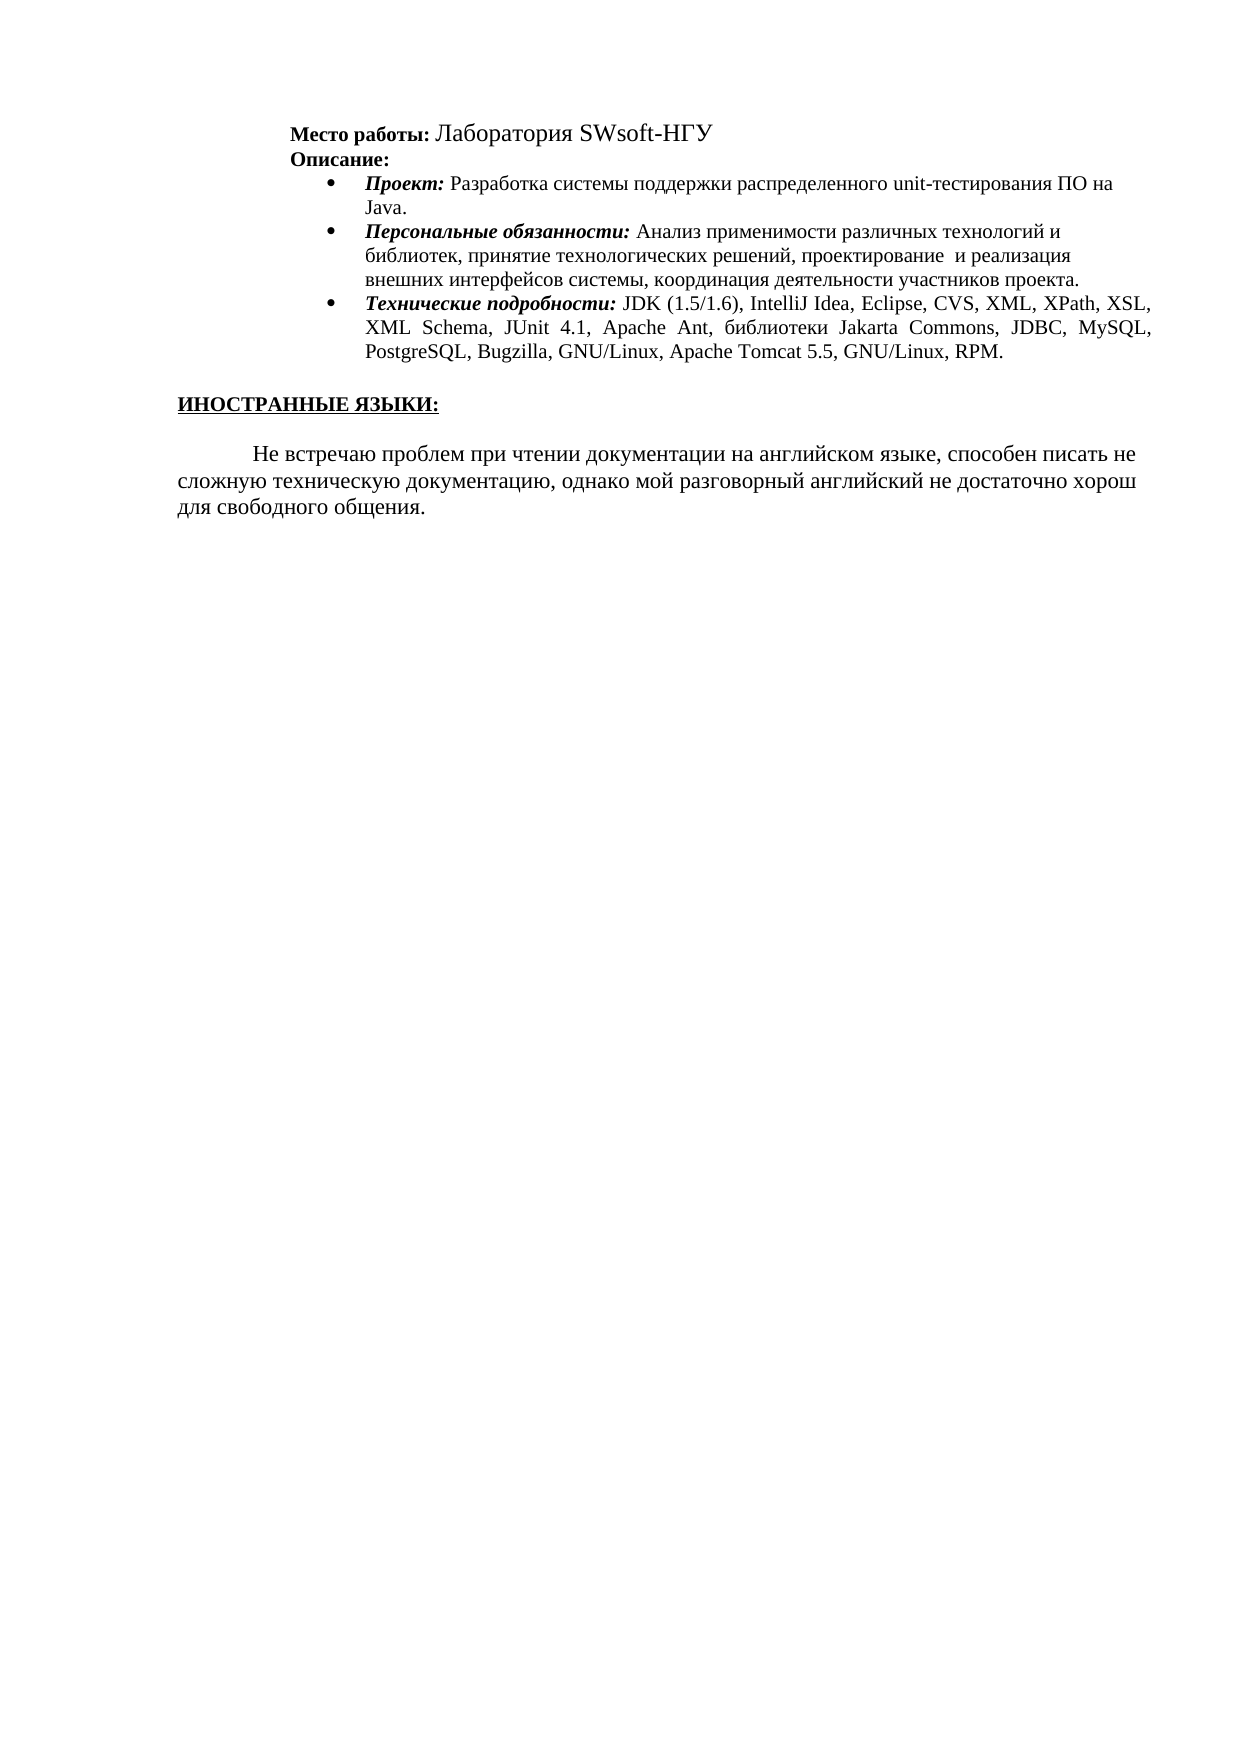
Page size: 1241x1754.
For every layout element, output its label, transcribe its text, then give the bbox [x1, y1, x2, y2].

list Персональные обязанности: Анализ применимости различных технологий и библиотек, принятие технологических решений, проектирование и реализация внешних интерфейсов системы, координация деятельности участников проекта. [327, 219, 1152, 291]
text Место работы: Лаборатория SWsoft-НГУ Описание: [252, 118, 1152, 171]
list Технические подробности: JDK (1.5/1.6), IntelliJ Idea, Eclipse, CVS, XML, XPath, XSL, XML Schema, JUnit 4.1, Apache Ant, библиотеки Jakarta Commons, JDBC, MySQL, PostgreSQL, Bugzilla, GNU/Linux, Apache Tomcat 5.5, GNU/Linux, RPM. [327, 291, 1152, 363]
text ИНОСТРАННЫЕ ЯЗЫКИ: [177, 392, 1152, 416]
text Не встречаю проблем при чтении документации на английском языке, способен писать не сложную техническую документацию, однако мой разговорный английский не достаточно хорош для свободного общения. [177, 440, 1152, 519]
list Проект: Разработка системы поддержки распределенного unit-тестирования ПО на Java. [327, 171, 1152, 219]
